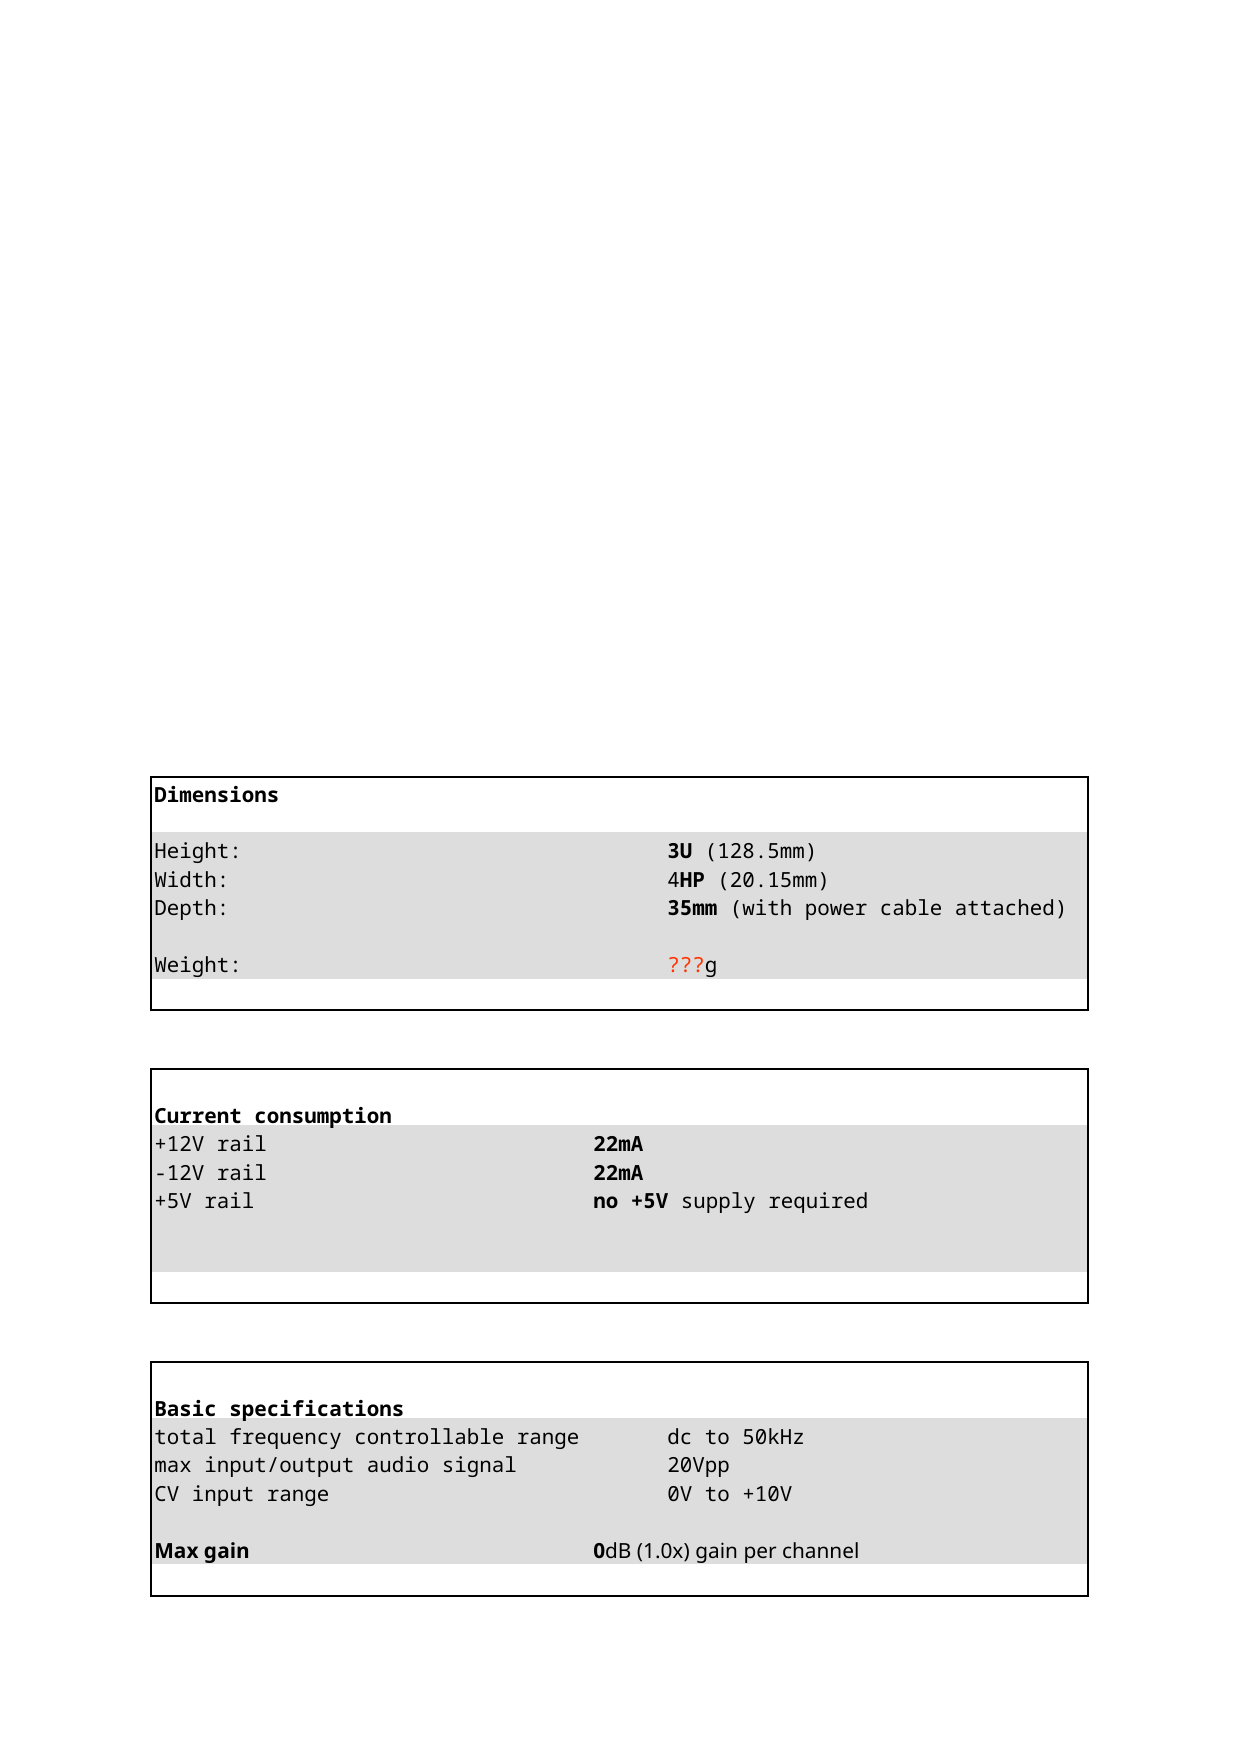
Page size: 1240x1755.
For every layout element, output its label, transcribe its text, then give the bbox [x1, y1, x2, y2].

text Max gain 0dB (1.0x) gain per channel [152, 1532, 1087, 1564]
text Width: 4HP (20.15mm) [152, 861, 1087, 889]
text lank blank blank blank blank blank. [150, 747, 1089, 776]
text +5V rail no +5V supply required [152, 1182, 1087, 1211]
text Depth: 35mm (with power cable attached) [152, 889, 1087, 918]
text +12V rail 22mA [152, 1125, 1087, 1154]
text total frequency controllable range dc to 50kHz [152, 1418, 1087, 1446]
text Dimensions [152, 778, 1087, 808]
text Height: 3U (128.5mm) [152, 832, 1087, 861]
text Weight: ???g [152, 946, 1087, 979]
text -12V rail 22mA [152, 1154, 1087, 1182]
text Basic specifications [152, 1389, 1087, 1418]
text CV input range 0V to +10V [152, 1475, 1087, 1503]
text max input/output audio signal 20Vpp [152, 1446, 1087, 1475]
text Current consumption [152, 1097, 1087, 1125]
